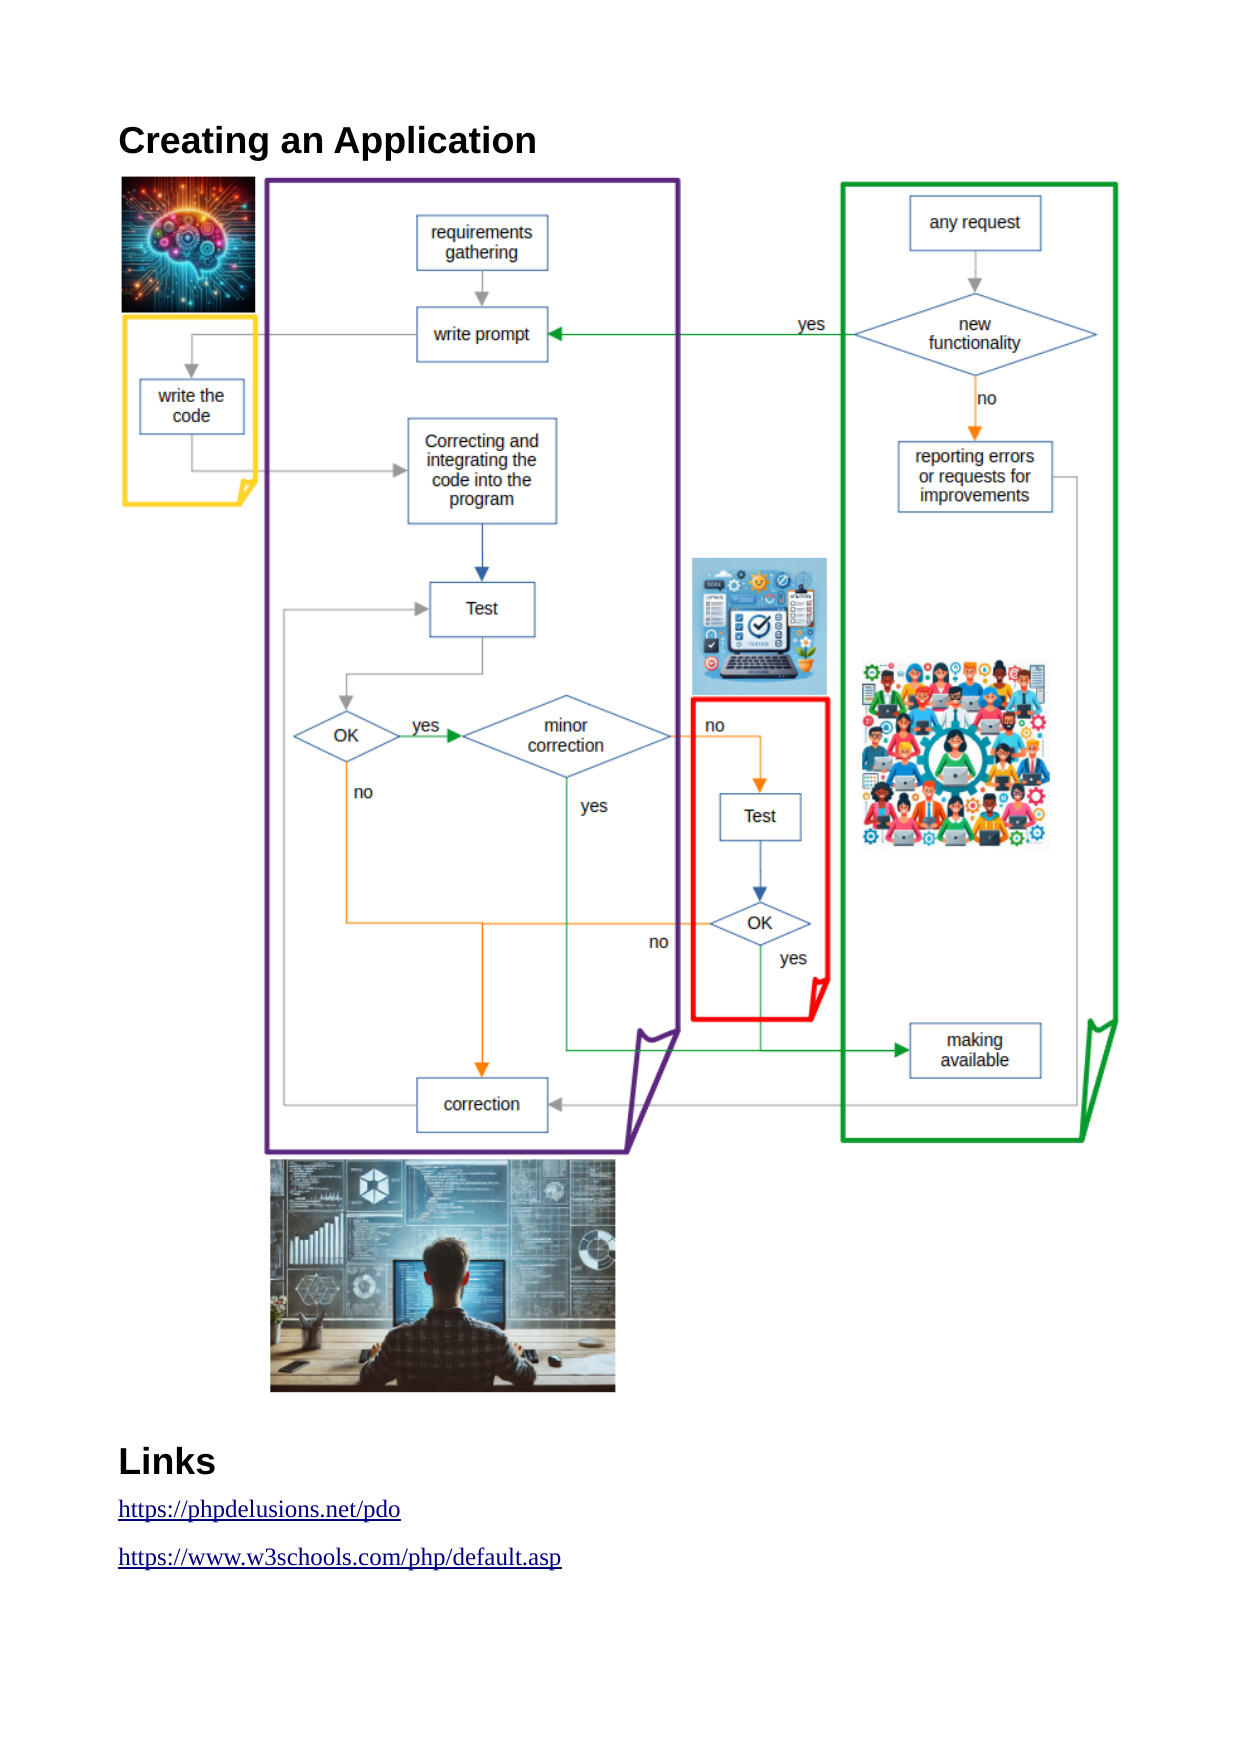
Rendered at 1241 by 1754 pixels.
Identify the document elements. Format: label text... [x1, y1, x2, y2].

picture [118, 173, 1123, 1396]
text https://phpdelusions.net/pdo [118, 1494, 1122, 1523]
text https://www.w3schools.com/php/default.asp [118, 1542, 1122, 1571]
subtitle Links [118, 1439, 1122, 1482]
subtitle Creating an Application [118, 118, 1122, 161]
